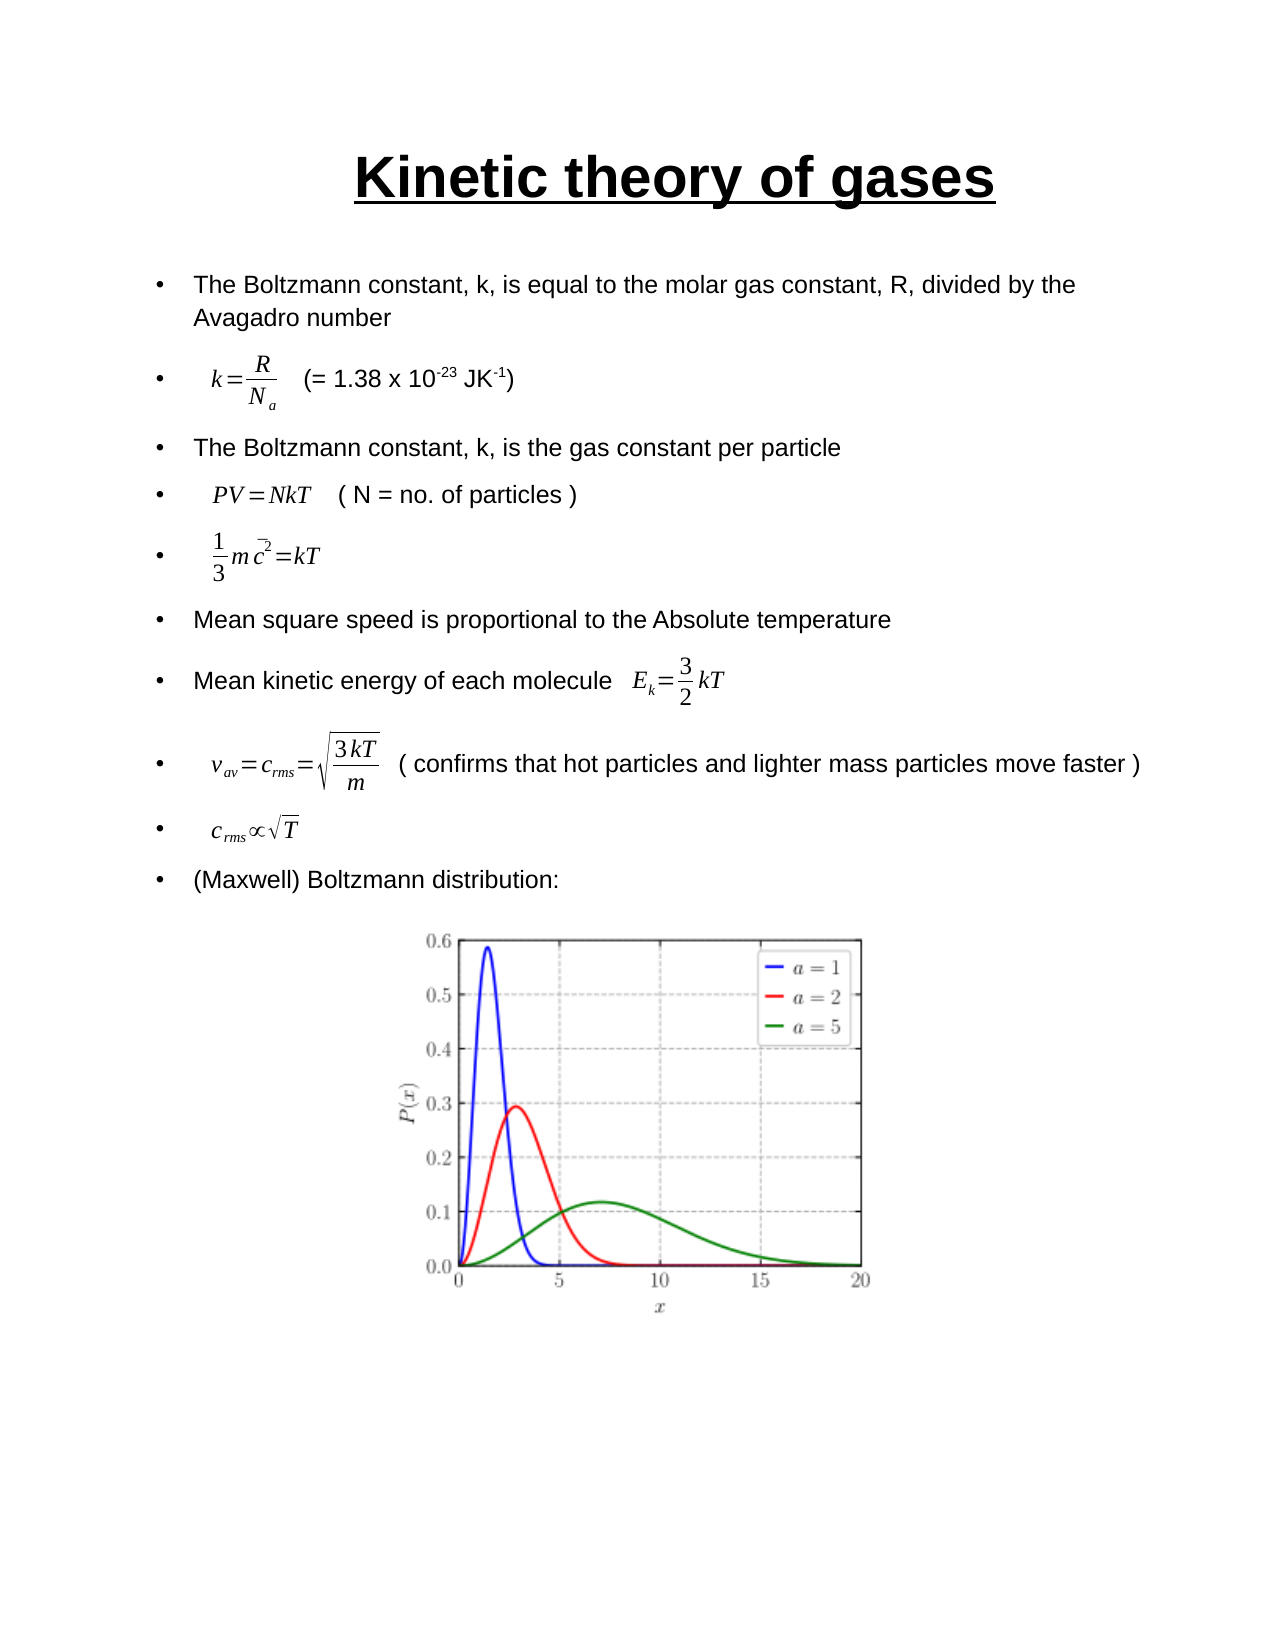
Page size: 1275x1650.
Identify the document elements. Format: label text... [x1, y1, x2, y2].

list (= 1.38 x 10-23 JK-1) [156, 351, 1157, 414]
picture [383, 912, 892, 1319]
title Kinetic theory of gases [156, 143, 1157, 210]
list (Maxwell) Boltzmann distribution: [156, 865, 1157, 893]
list ( confirms that hot particles and lighter mass particles move faster ) [156, 730, 1157, 794]
list Mean kinetic energy of each molecule [156, 653, 1157, 712]
list The Boltzmann constant, k, is equal to the molar gas constant, R, divided by the Avagadro number [156, 270, 1157, 332]
list ( N = no. of particles ) [156, 480, 1157, 509]
list The Boltzmann constant, k, is the gas constant per particle [156, 433, 1157, 461]
list Mean square speed is proportional to the Absolute temperature [156, 605, 1157, 634]
